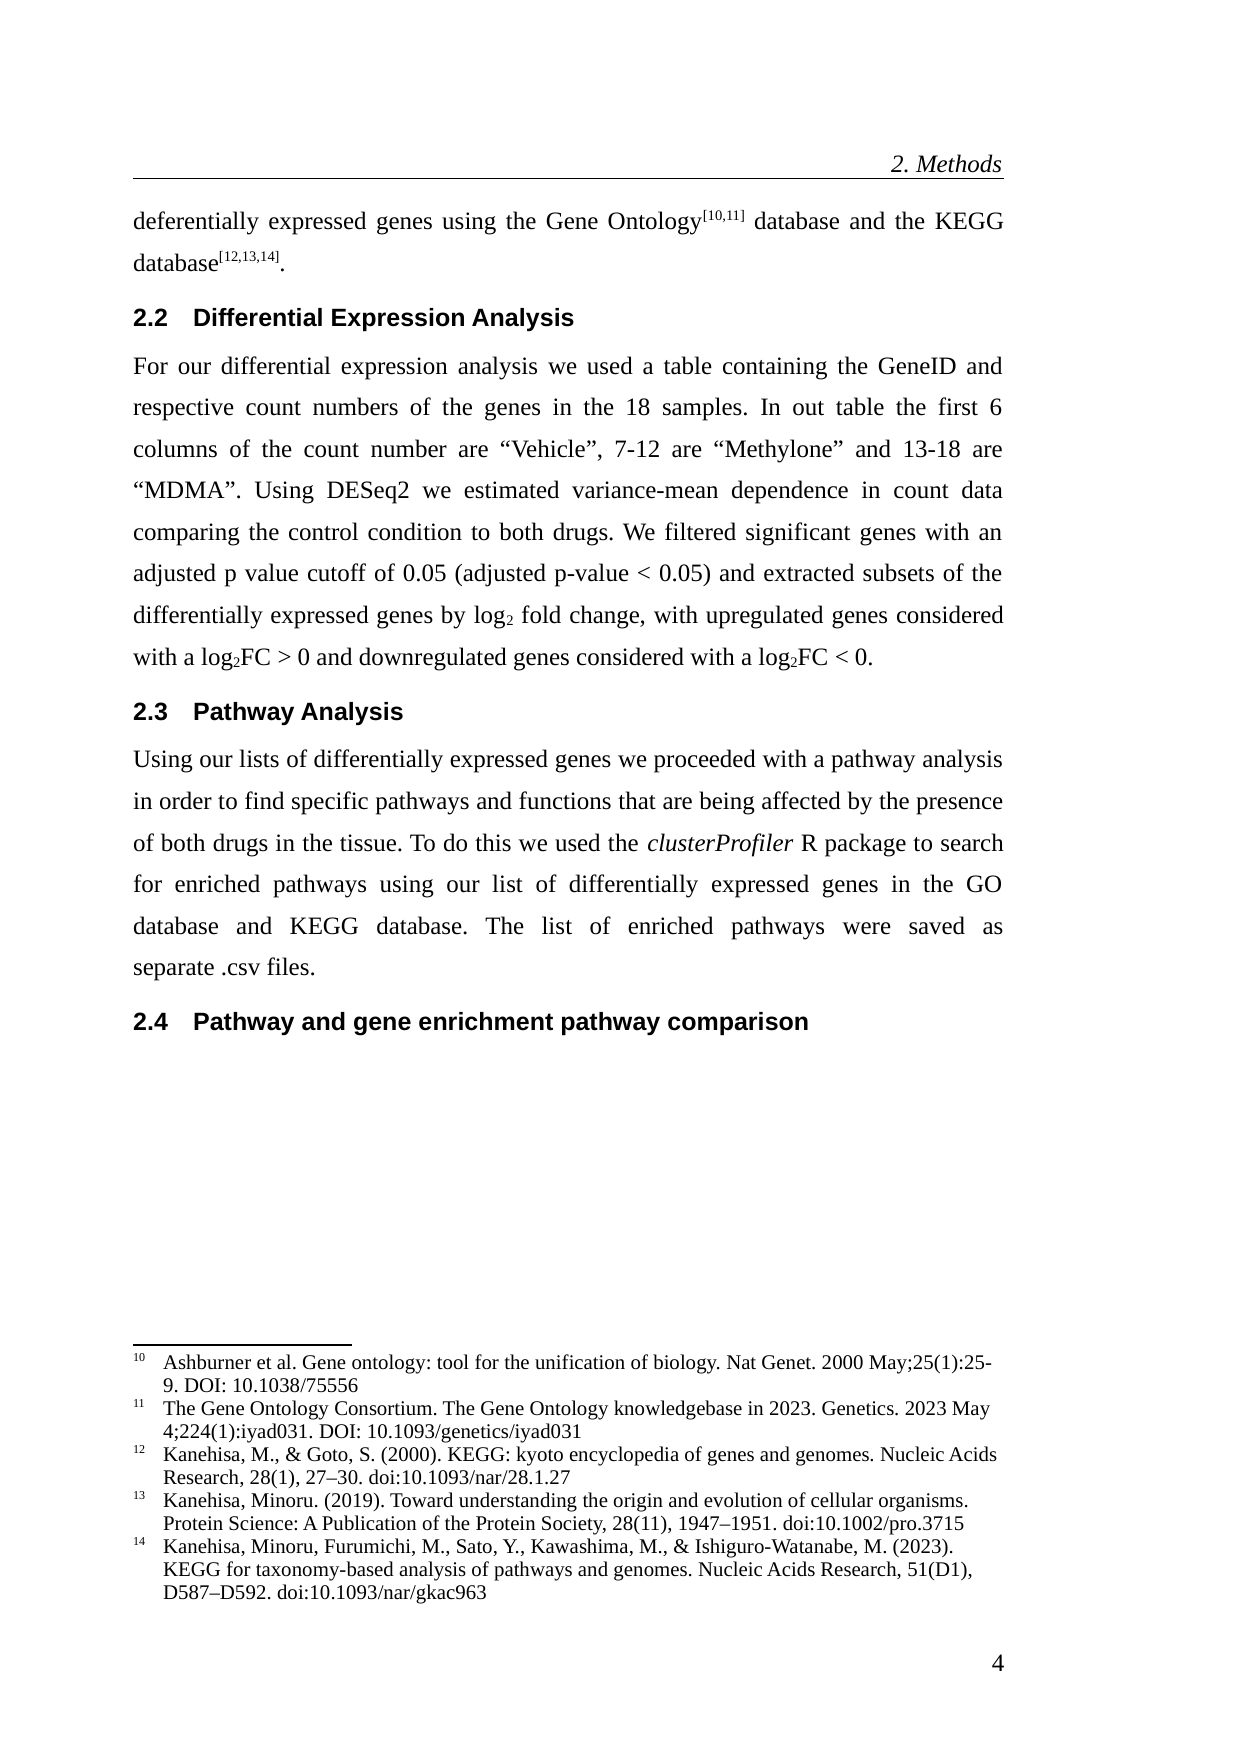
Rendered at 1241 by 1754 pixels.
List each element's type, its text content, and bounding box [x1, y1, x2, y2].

text For our analysis we used the R-Studio to treat and analyze the data. The first part of the analysis consisted on the merging of all the data from the individual .txt files into one table with the following columns: Common Name (gene); condition (x16); GeneID. After having our data correctly assembled we proceeded to do a differential expression analysis, using the DESeq2[] R package followed by Gene Set Enrichment Analysis (GSEA). Then with the clusterProfiler[] R package and the org.Rn.eg.db[] library from Bioconductor we proceeded with pathway analysis of the deferentially expressed genes using the Gene Ontology[,] database and the KEGG database[,,]. [133, 207, 1004, 277]
text The Gene Ontology Consortium. The Gene Ontology knowledgebase in 2023. Genetics. 2023 May 4;224(1):iyad031. DOI: 10.1093/genetics/iyad031 [133, 1397, 1004, 1443]
text Kanehisa, Minoru, Furumichi, M., Sato, Y., Kawashima, M., & Ishiguro-Watanabe, M. (2023). KEGG for taxonomy-based analysis of pathways and genomes. Nucleic Acids Research, 51(D1), D587–D592. doi:10.1093/nar/gkac963 [133, 1535, 1004, 1604]
text Kanehisa, Minoru. (2019). Toward understanding the origin and evolution of cellular organisms. Protein Science: A Publication of the Protein Society, 28(11), 1947–1951. doi:10.1002/pro.3715 [133, 1489, 1004, 1535]
text Ashburner et al. Gene ontology: tool for the unification of biology. Nat Genet. 2000 May;25(1):25-9. DOI: 10.1038/75556 [133, 1351, 1004, 1397]
subtitle Differential Expression Analysis [133, 303, 1004, 331]
subtitle Pathway Analysis [133, 697, 1004, 725]
text For our differential expression analysis we used a table containing the GeneID and respective count numbers of the genes in the 18 samples. In out table the first 6 columns of the count number are “Vehicle”, 7-12 are “Methylone” and 13-18 are “MDMA”. Using DESeq2 we estimated variance-mean dependence in count data comparing the control condition to both drugs. We filtered significant genes with an adjusted p value cutoff of 0.05 (adjusted p-value < 0.05) and extracted subsets of the differentially expressed genes by log2 fold change, with upregulated genes considered with a log2FC > 0 and downregulated genes considered with a log2FC < 0. [133, 352, 1004, 670]
subtitle Pathway and gene enrichment pathway comparison [133, 1008, 1004, 1036]
text Kanehisa, M., & Goto, S. (2000). KEGG: kyoto encyclopedia of genes and genomes. Nucleic Acids Research, 28(1), 27–30. doi:10.1093/nar/28.1.27 [133, 1443, 1004, 1489]
text Using our lists of differentially expressed genes we proceeded with a pathway analysis in order to find specific pathways and functions that are being affected by the presence of both drugs in the tissue. To do this we used the clusterProfiler R package to search for enriched pathways using our list of differentially expressed genes in the GO database and KEGG database. The list of enriched pathways were saved as separate .csv files. [133, 746, 1004, 981]
